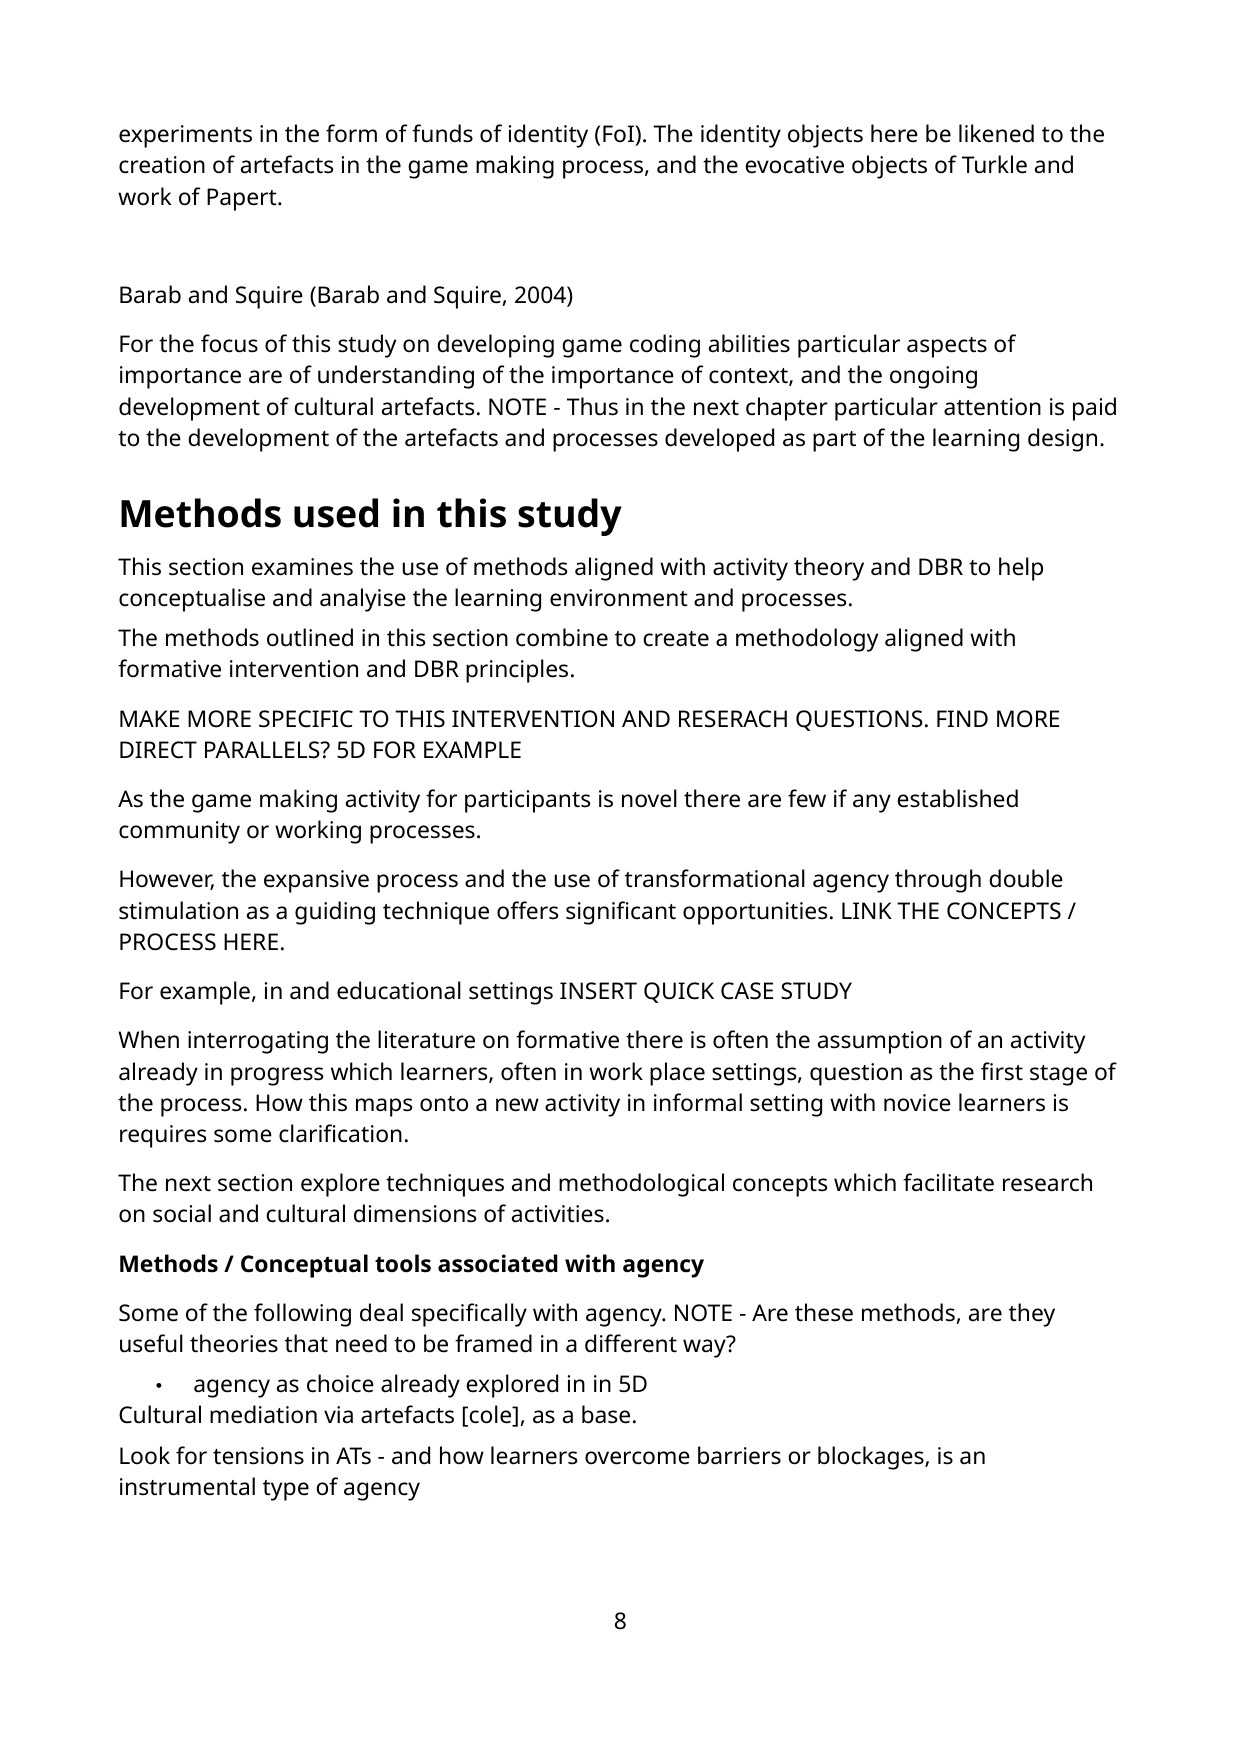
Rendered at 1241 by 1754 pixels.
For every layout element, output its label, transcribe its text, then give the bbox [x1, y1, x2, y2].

text Look for tensions in ATs - and how learners overcome barriers or blockages, is an instrumental type of agency [118, 1439, 1122, 1502]
text Cultural mediation via artefacts [cole], as a base. [118, 1399, 1122, 1431]
text Some of the following deal specifically with agency. NOTE - Are these methods, are they useful theories that need to be framed in a different way? [118, 1297, 1122, 1359]
text However, the expansive process and the use of transformational agency through double stimulation as a guiding technique offers significant opportunities. LINK THE CONCEPTS / PROCESS HERE. [118, 863, 1122, 957]
text This section examines the use of methods aligned with activity theory and DBR to help conceptualise and analyise the learning environment and processes. [118, 551, 1122, 613]
text Methods / Conceptual tools associated with agency [118, 1247, 1122, 1279]
text The next section explore techniques and methodological concepts which facilitate research on social and cultural dimensions of activities. [118, 1167, 1122, 1229]
text For the focus of this study on developing game coding abilities particular aspects of importance are of understanding of the importance of context, and the ongoing development of cultural artefacts. NOTE - Thus in the next chapter particular attention is paid to the development of the artefacts and processes developed as part of the learning design. [118, 328, 1122, 453]
subtitle Methods used in this study [118, 487, 1122, 538]
text For example, in and educational settings INSERT QUICK CASE STUDY [118, 975, 1122, 1006]
text The methods outlined in this section combine to create a methodology aligned with formative intervention and DBR principles. [118, 622, 1122, 684]
text experiments in the form of funds of identity (FoI). The identity objects here be likened to the creation of artefacts in the game making process, and the evocative objects of Turkle and work of Papert. [118, 118, 1122, 212]
text MAKE MORE SPECIFIC TO THIS INTERVENTION AND RESERACH QUESTIONS. FIND MORE DIRECT PARALLELS? 5D FOR EXAMPLE [118, 702, 1122, 765]
text When interrogating the literature on formative there is often the assumption of an activity already in progress which learners, often in work place settings, question as the first stage of the process. How this maps onto a new activity in informal setting with novice learners is requires some clarification. [118, 1024, 1122, 1149]
text As the game making activity for participants is novel there are few if any established community or working processes. [118, 783, 1122, 845]
text Barab and Squire (Barab and Squire, 2004) [118, 279, 1122, 310]
list agency as choice already explored in in 5D [156, 1368, 1122, 1399]
